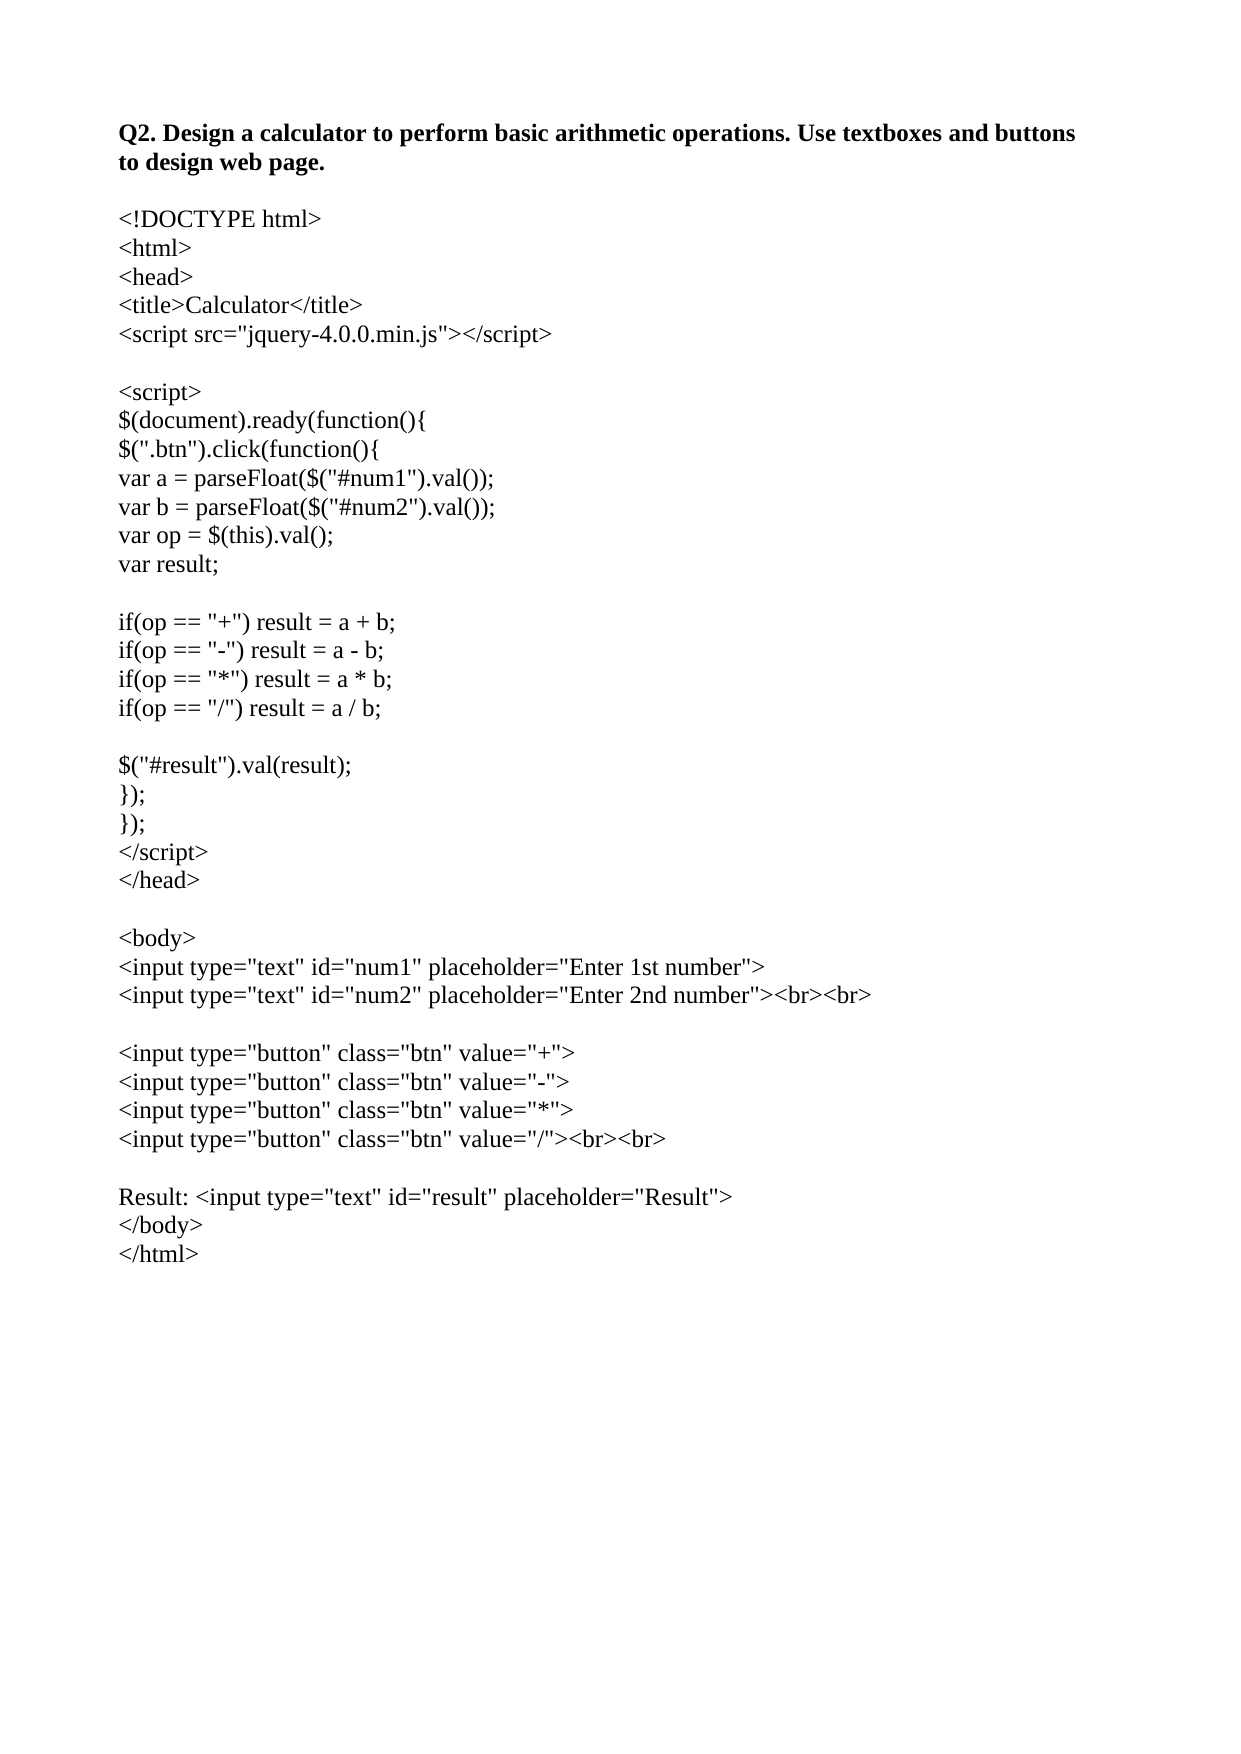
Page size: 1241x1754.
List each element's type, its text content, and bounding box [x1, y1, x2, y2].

text }); [118, 808, 1122, 837]
text if(op == "-") result = a - b; [118, 636, 1122, 664]
text $("#result").val(result); [118, 751, 1122, 779]
text <!DOCTYPE html> [118, 204, 1122, 233]
text <input type="text" id="num1" placeholder="Enter 1st number"> [118, 952, 1122, 981]
text <input type="button" class="btn" value="-"> [118, 1067, 1122, 1096]
text <body> [118, 923, 1122, 952]
text }); [118, 779, 1122, 808]
text if(op == "*") result = a * b; [118, 664, 1122, 693]
text <input type="button" class="btn" value="+"> [118, 1038, 1122, 1067]
text if(op == "/") result = a / b; [118, 693, 1122, 722]
text to design web page. [118, 147, 1122, 176]
text <script src="jquery-4.0.0.min.js"></script> [118, 319, 1122, 348]
text <title>Calculator</title> [118, 291, 1122, 319]
text </script> [118, 837, 1122, 866]
text var b = parseFloat($("#num2").val()); [118, 492, 1122, 521]
text var result; [118, 549, 1122, 578]
text Q2. Design a calculator to perform basic arithmetic operations. Use textboxes and buttons [118, 118, 1122, 147]
text Result: <input type="text" id="result" placeholder="Result"> [118, 1182, 1122, 1211]
text <head> [118, 262, 1122, 291]
text if(op == "+") result = a + b; [118, 607, 1122, 636]
text <input type="button" class="btn" value="*"> [118, 1096, 1122, 1124]
text <script> [118, 377, 1122, 406]
text $(".btn").click(function(){ [118, 434, 1122, 463]
text <input type="button" class="btn" value="/"><br><br> [118, 1124, 1122, 1153]
text var a = parseFloat($("#num1").val()); [118, 463, 1122, 492]
text </head> [118, 866, 1122, 894]
text var op = $(this).val(); [118, 521, 1122, 549]
text <input type="text" id="num2" placeholder="Enter 2nd number"><br><br> [118, 981, 1122, 1009]
text <html> [118, 233, 1122, 262]
text </html> [118, 1239, 1122, 1268]
text </body> [118, 1211, 1122, 1239]
text $(document).ready(function(){ [118, 406, 1122, 434]
